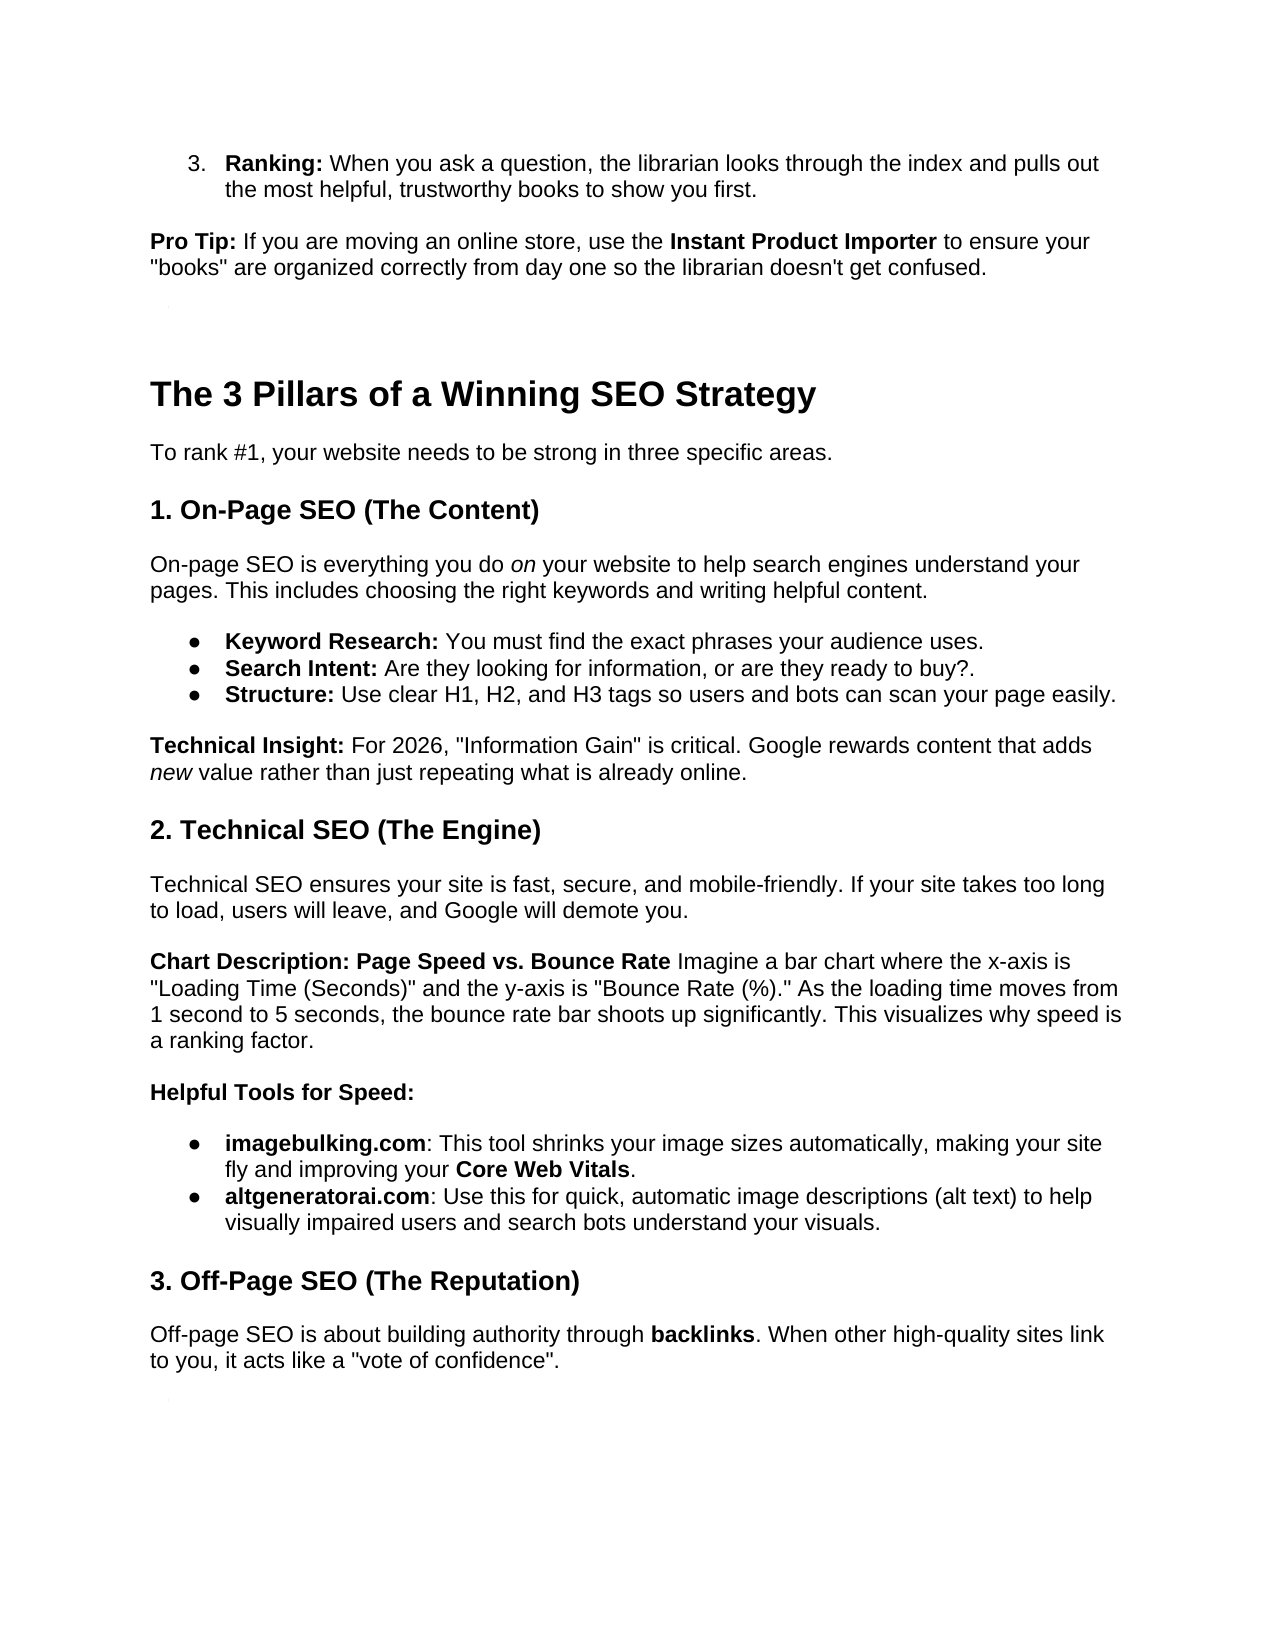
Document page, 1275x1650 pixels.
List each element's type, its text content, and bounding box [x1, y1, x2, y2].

text To rank #1, your website needs to be strong in three specific areas. [150, 439, 1125, 465]
subtitle 1. On-Page SEO (The Content) [150, 494, 1125, 526]
list imagebulking.com: This tool shrinks your image sizes automatically, making your site fly and improving your Core Web Vitals. [187, 1130, 1125, 1183]
list Structure: Use clear H1, H2, and H3 tags so users and bots can scan your page easily. [187, 681, 1125, 707]
list Keyword Research: You must find the exact phrases your audience uses. [187, 628, 1125, 655]
text Off-page SEO is about building authority through backlinks. When other high-quality sites link to you, it acts like a "vote of confidence". [150, 1321, 1125, 1373]
text Helpful Tools for Speed: [150, 1079, 1125, 1105]
list altgeneratorai.com: Use this for quick, automatic image descriptions (alt text) to help visually impaired users and search bots understand your visuals. [187, 1183, 1125, 1235]
subtitle 3. Off-Page SEO (The Reputation) [150, 1264, 1125, 1296]
subtitle The 3 Pillars of a Winning SEO Strategy [150, 373, 1125, 414]
subtitle 2. Technical SEO (The Engine) [150, 814, 1125, 846]
text Pro Tip: If you are moving an online store, use the Instant Product Importer to ensure your "books" are organized correctly from day one so the librarian doesn't get confused. [150, 228, 1125, 280]
list Ranking: When you ask a question, the librarian looks through the index and pulls out the most helpful, trustworthy books to show you first. [187, 150, 1125, 203]
list Search Intent: Are they looking for information, or are they ready to buy?. [187, 655, 1125, 681]
text Technical Insight: For 2026, "Information Gain" is critical. Google rewards content that adds new value rather than just repeating what is already online. [150, 732, 1125, 785]
text Chart Description: Page Speed vs. Bounce Rate Imagine a bar chart where the x-axis is "Loading Time (Seconds)" and the y-axis is "Bounce Rate (%)." As the loading time moves from 1 second to 5 seconds, the bounce rate bar shoots up significantly. This visualizes why speed is a ranking factor. [150, 948, 1125, 1054]
text Technical SEO ensures your site is fast, secure, and mobile-friendly. If your site takes too long to load, users will leave, and Google will demote you. [150, 871, 1125, 923]
text On-page SEO is everything you do on your website to help search engines understand your pages. This includes choosing the right keywords and writing helpful content. [150, 551, 1125, 603]
